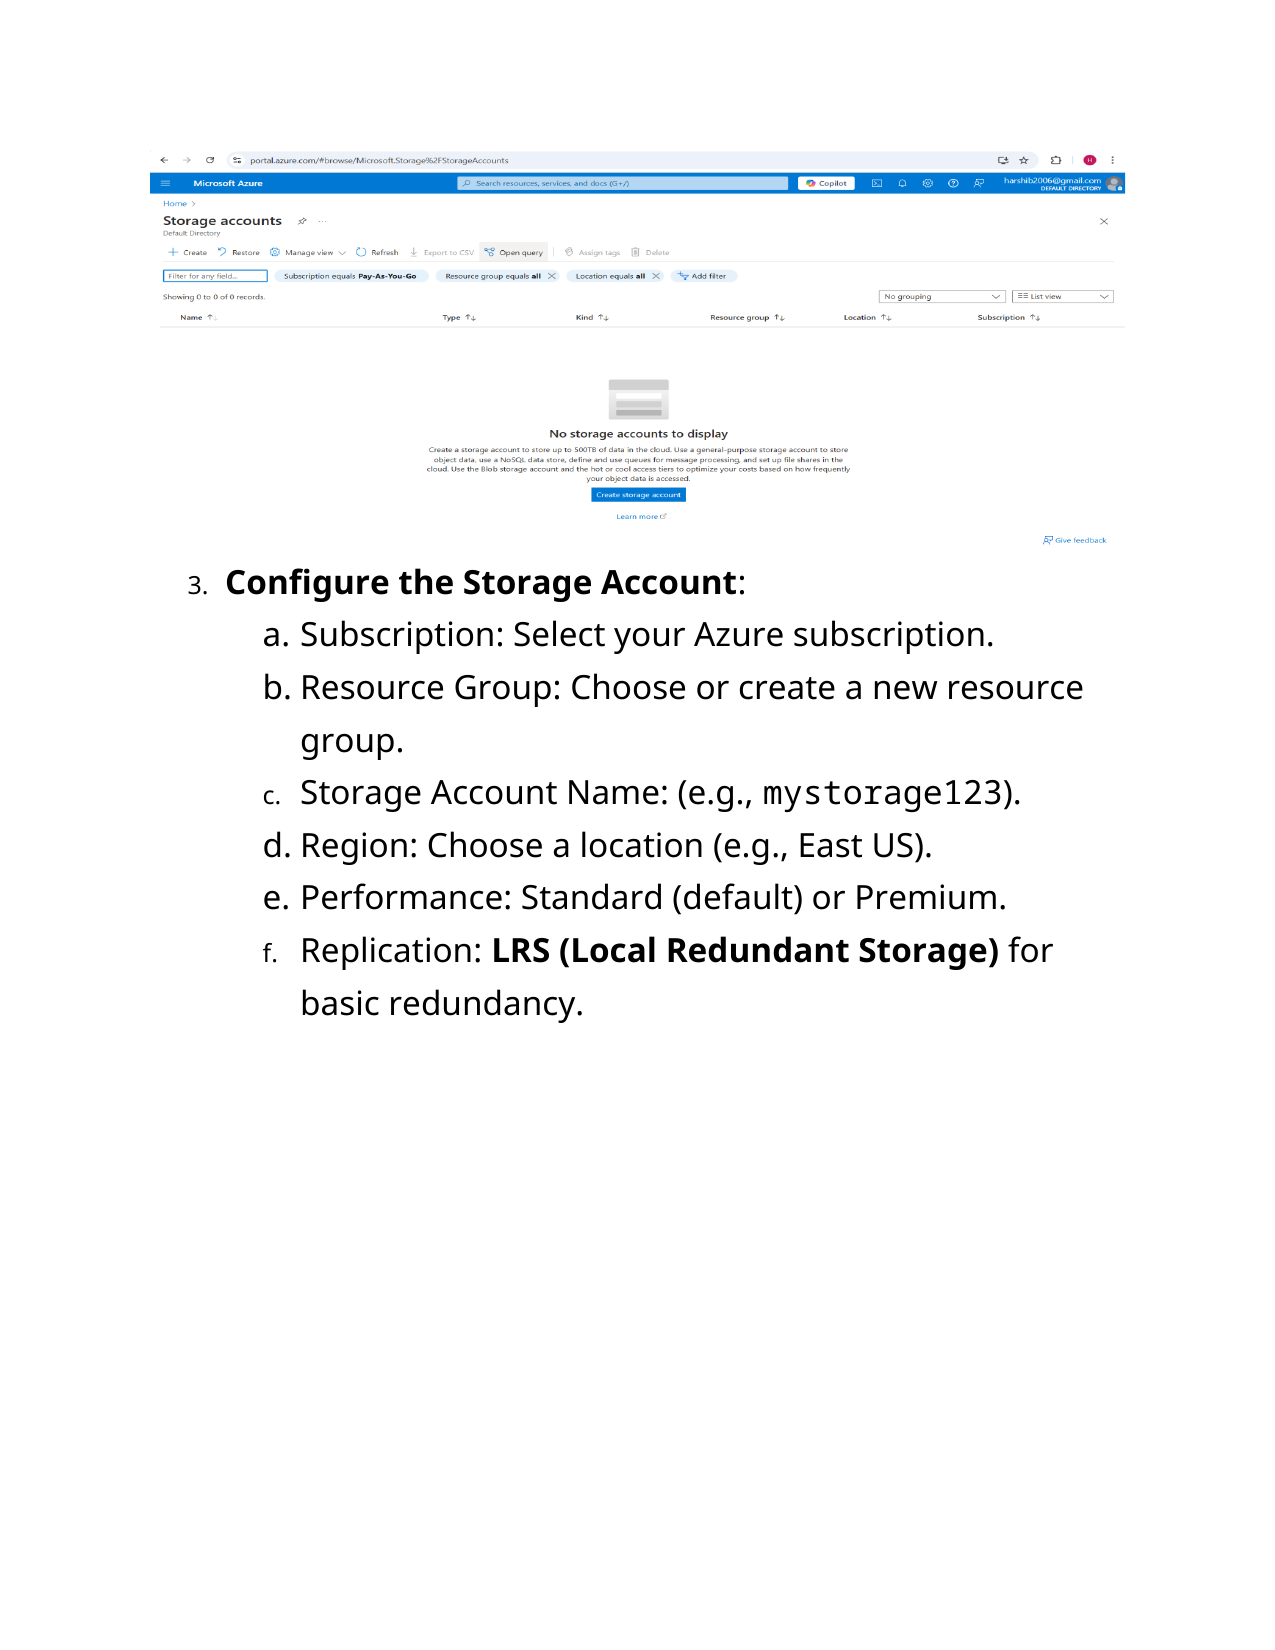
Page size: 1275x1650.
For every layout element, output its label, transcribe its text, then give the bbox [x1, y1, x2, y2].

list Subscription: Select your Azure subscription. [262, 611, 1125, 657]
list Resource Group: Choose or create a new resource group. [262, 664, 1125, 762]
list Replication: LRS (Local Redundant Storage) for basic redundancy. [262, 927, 1125, 1025]
list Storage Account Name: (e.g., mystorage123). [262, 769, 1125, 814]
list Region: Choose a location (e.g., East US). [262, 822, 1125, 867]
list Configure the Storage Account: [187, 558, 1125, 604]
list Performance: Standard (default) or Premium. [262, 874, 1125, 919]
